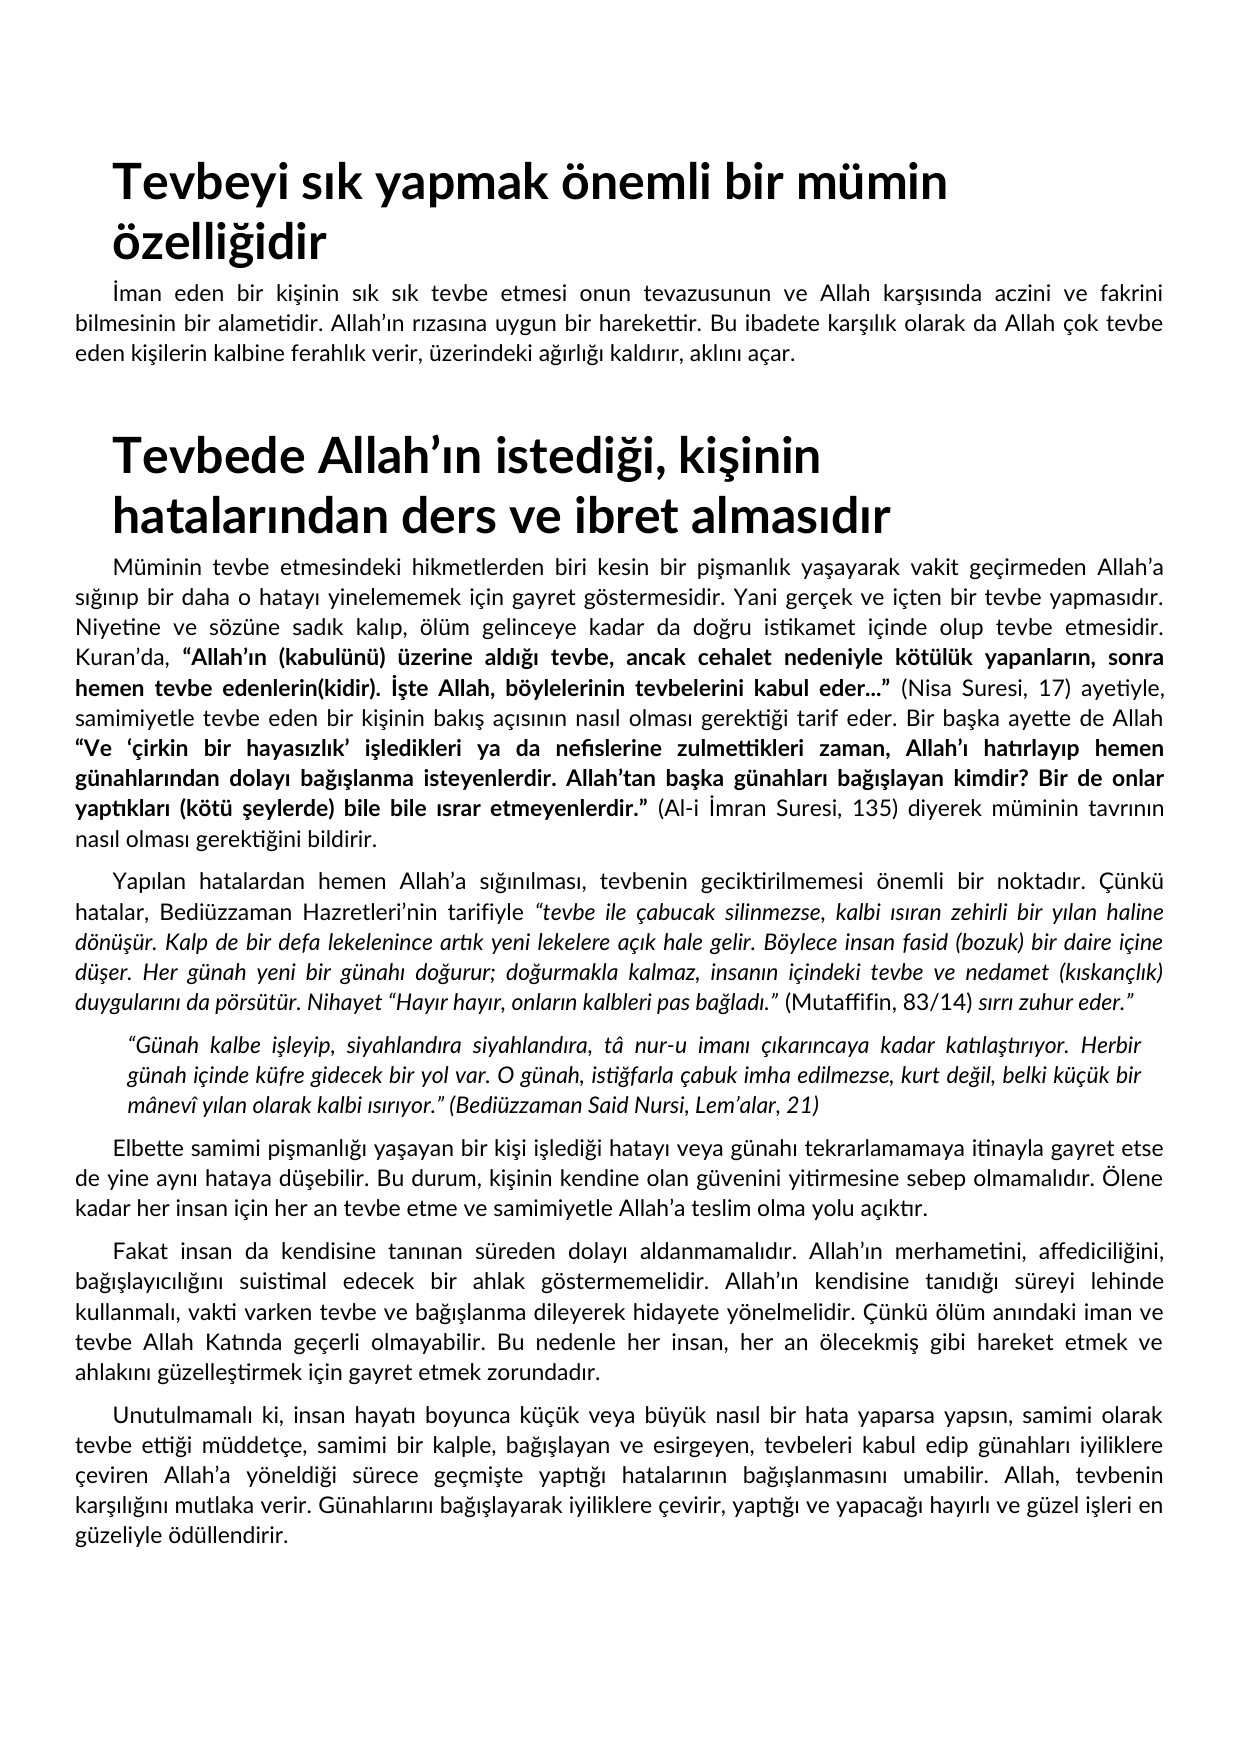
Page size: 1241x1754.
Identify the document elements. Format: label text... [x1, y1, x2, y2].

subtitle Tevbede Allah’ın istediği, kişinin hatalarından ders ve ibret almasıdır [112, 424, 1165, 544]
text Fakat insan da kendisine tanınan süreden dolayı aldanmamalıdır. Allah’ın merhametini, affediciliğini, bağışlayıcılığını suistimal edecek bir ahlak göstermemelidir. Allah’ın kendisine tanıdığı süreyi lehinde kullanmalı, vakti varken tevbe ve bağışlanma dileyerek hidayete yönelmelidir. Çünkü ölüm anındaki iman ve tevbe Allah Katında geçerli olmayabilir. Bu nedenle her insan, her an ölecekmiş gibi hareket etmek ve ahlakını güzelleştirmek için gayret etmek zorundadır. [75, 1237, 1165, 1385]
text Müminin tevbe etmesindeki hikmetlerden biri kesin bir pişmanlık yaşayarak vakit geçirmeden Allah’a sığınıp bir daha o hatayı yinelememek için gayret göstermesidir. Yani gerçek ve içten bir tevbe yapmasıdır. Niyetine ve sözüne sadık kalıp, ölüm gelinceye kadar da doğru istikamet içinde olup tevbe etmesidir. Kuran’da, “Allah’ın (kabulünü) üzerine aldığı tevbe, ancak cehalet nedeniyle kötülük yapanların, sonra hemen tevbe edenlerin(kidir). İşte Allah, böylelerinin tevbelerini kabul eder...” (Nisa Suresi, 17) ayetiyle, samimiyetle tevbe eden bir kişinin bakış açısının nasıl olması gerektiği tarif eder. Bir başka ayette de Allah “Ve ‘çirkin bir hayasızlık’ işledikleri ya da nefislerine zulmettikleri zaman, Allah’ı hatırlayıp hemen günahlarından dolayı bağışlanma isteyenlerdir. Allah’tan başka günahları bağışlayan kimdir? Bir de onlar yaptıkları (kötü şeylerde) bile bile ısrar etmeyenlerdir.” (Al-i İmran Suresi, 135) diyerek müminin tavrının nasıl olması gerektiğini bildirir. [75, 552, 1165, 852]
text Yapılan hatalardan hemen Allah’a sığınılması, tevbenin geciktirilmemesi önemli bir noktadır. Çünkü hatalar, Bediüzzaman Hazretleri’nin tarifiyle “tevbe ile çabucak silinmezse, kalbi ısıran zehirli bir yılan haline dönüşür. Kalp de bir defa lekelenince artık yeni lekelere açık hale gelir. Böylece insan fasid (bozuk) bir daire içine düşer. Her günah yeni bir günahı doğurur; doğurmakla kalmaz, insanın içindeki tevbe ve nedamet (kıskançlık) duygularını da pörsütür. Nihayet “Hayır hayır, onların kalbleri pas bağladı.” (Mutaffifin, 83/14) sırrı zuhur eder.” [75, 867, 1165, 1015]
subtitle Tevbeyi sık yapmak önemli bir mümin özelliğidir [112, 150, 1165, 270]
text Unutulmamalı ki, insan hayatı boyunca küçük veya büyük nasıl bir hata yaparsa yapsın, samimi olarak tevbe ettiği müddetçe, samimi bir kalple, bağışlayan ve esirgeyen, tevbeleri kabul edip günahları iyiliklere çeviren Allah’a yöneldiği sürece geçmişte yaptığı hatalarının bağışlanmasını umabilir. Allah, tevbenin karşılığını mutlaka verir. Günahlarını bağışlayarak iyiliklere çevirir, yaptığı ve yapacağı hayırlı ve güzel işleri en güzeliyle ödüllendirir. [75, 1400, 1165, 1549]
text İman eden bir kişinin sık sık tevbe etmesi onun tevazusunun ve Allah karşısında aczini ve fakrini bilmesinin bir alametidir. Allah’ın rızasına uygun bir harekettir. Bu ibadete karşılık olarak da Allah çok tevbe eden kişilerin kalbine ferahlık verir, üzerindeki ağırlığı kaldırır, aklını açar. [75, 278, 1165, 366]
text Elbette samimi pişmanlığı yaşayan bir kişi işlediği hatayı veya günahı tekrarlamamaya itinayla gayret etse de yine aynı hataya düşebilir. Bu durum, kişinin kendine olan güvenini yitirmesine sebep olmamalıdır. Ölene kadar her insan için her an tevbe etme ve samimiyetle Allah’a teslim olma yolu açıktır. [75, 1134, 1165, 1222]
text “Günah kalbe işleyip, siyahlandıra siyahlandıra, tâ nur-u imanı çıkarıncaya kadar katılaştırıyor. Herbir günah içinde küfre gidecek bir yol var. O günah, istiğfarla çabuk imha edilmezse, kurt değil, belki küçük bir mânevî yılan olarak kalbi ısırıyor.” (Bediüzzaman Said Nursi, Lem’alar, 21) [127, 1031, 1143, 1118]
